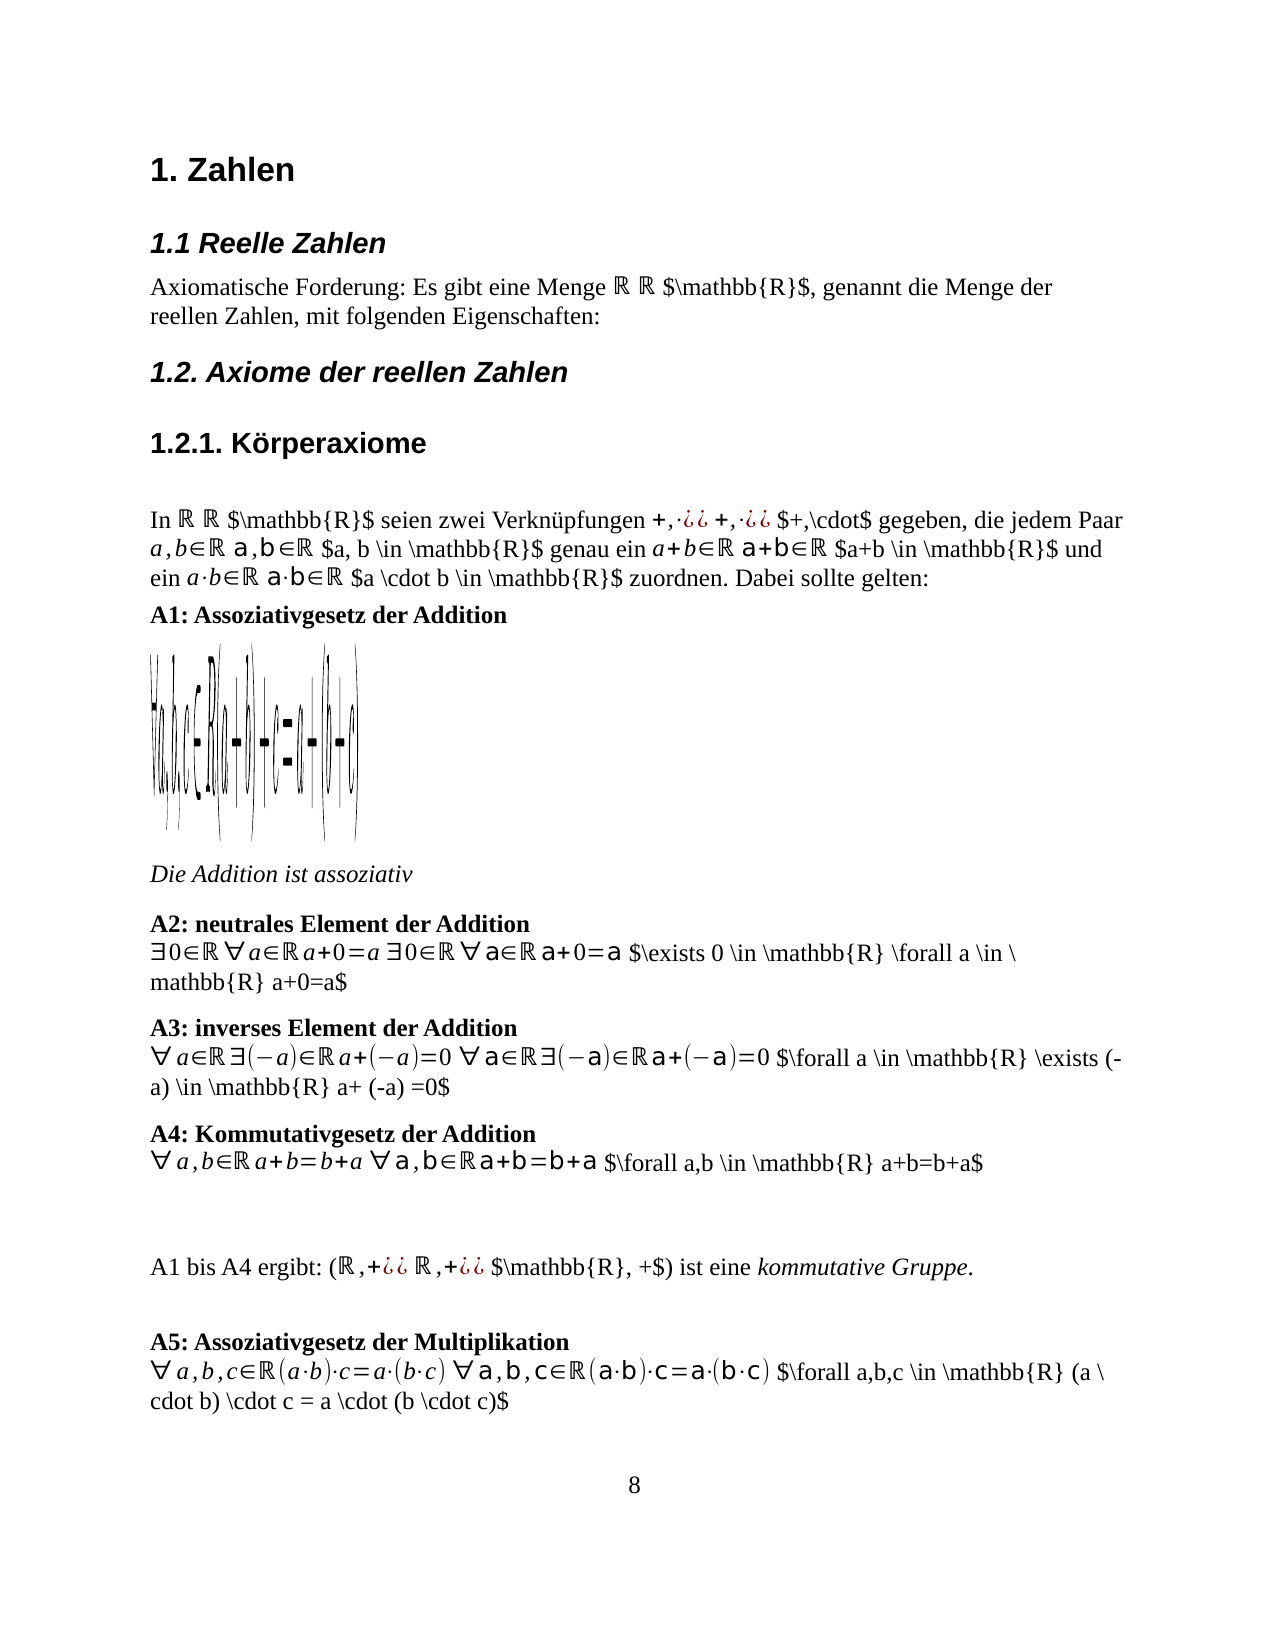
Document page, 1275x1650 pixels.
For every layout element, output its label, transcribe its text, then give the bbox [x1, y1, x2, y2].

text In $\mathbb{R}$ seien zwei Verknüpfungen $+,\cdot$ gegeben, die jedem Paar $a, b \in \mathbb{R}$ genau ein $a+b \in \mathbb{R}$ und ein $a \cdot b \in \mathbb{R}$ zuordnen. Dabei sollte gelten: [150, 505, 1125, 592]
text Axiomatische Forderung: Es gibt eine Menge $\mathbb{R}$, genannt die Menge der reellen Zahlen, mit folgenden Eigenschaften: [150, 272, 1125, 330]
text Die Addition ist assoziativ [150, 859, 1125, 888]
text A2: neutrales Element der Addition $\exists 0 \in \mathbb{R} \forall a \in \mathbb{R} a+0=a$ [150, 909, 1125, 996]
text A1 bis A4 ergibt: ( $\mathbb{R}, +$) ist eine kommutative Gruppe. [150, 1252, 1125, 1309]
subtitle 1.1 Reelle Zahlen [150, 226, 1125, 260]
subtitle 1.2.1. Körperaxiome [150, 426, 1125, 493]
text A3: inverses Element der Addition $\forall a \in \mathbb{R} \exists (-a) \in \mathbb{R} a+ (-a) =0$ [150, 1013, 1125, 1101]
text A1: Assoziativgesetz der Addition [150, 601, 1125, 629]
subtitle 1.2. Axiome der reellen Zahlen [150, 355, 1125, 388]
text A4: Kommutativgesetz der Addition $\forall a,b \in \mathbb{R} a+b=b+a$ [150, 1119, 1125, 1234]
text A5: Assoziativgesetz der Multiplikation $\forall a,b,c \in \mathbb{R} (a \cdot b) \cdot c = a \cdot (b \cdot c)$ [150, 1327, 1125, 1415]
subtitle 1. Zahlen [150, 150, 1125, 189]
